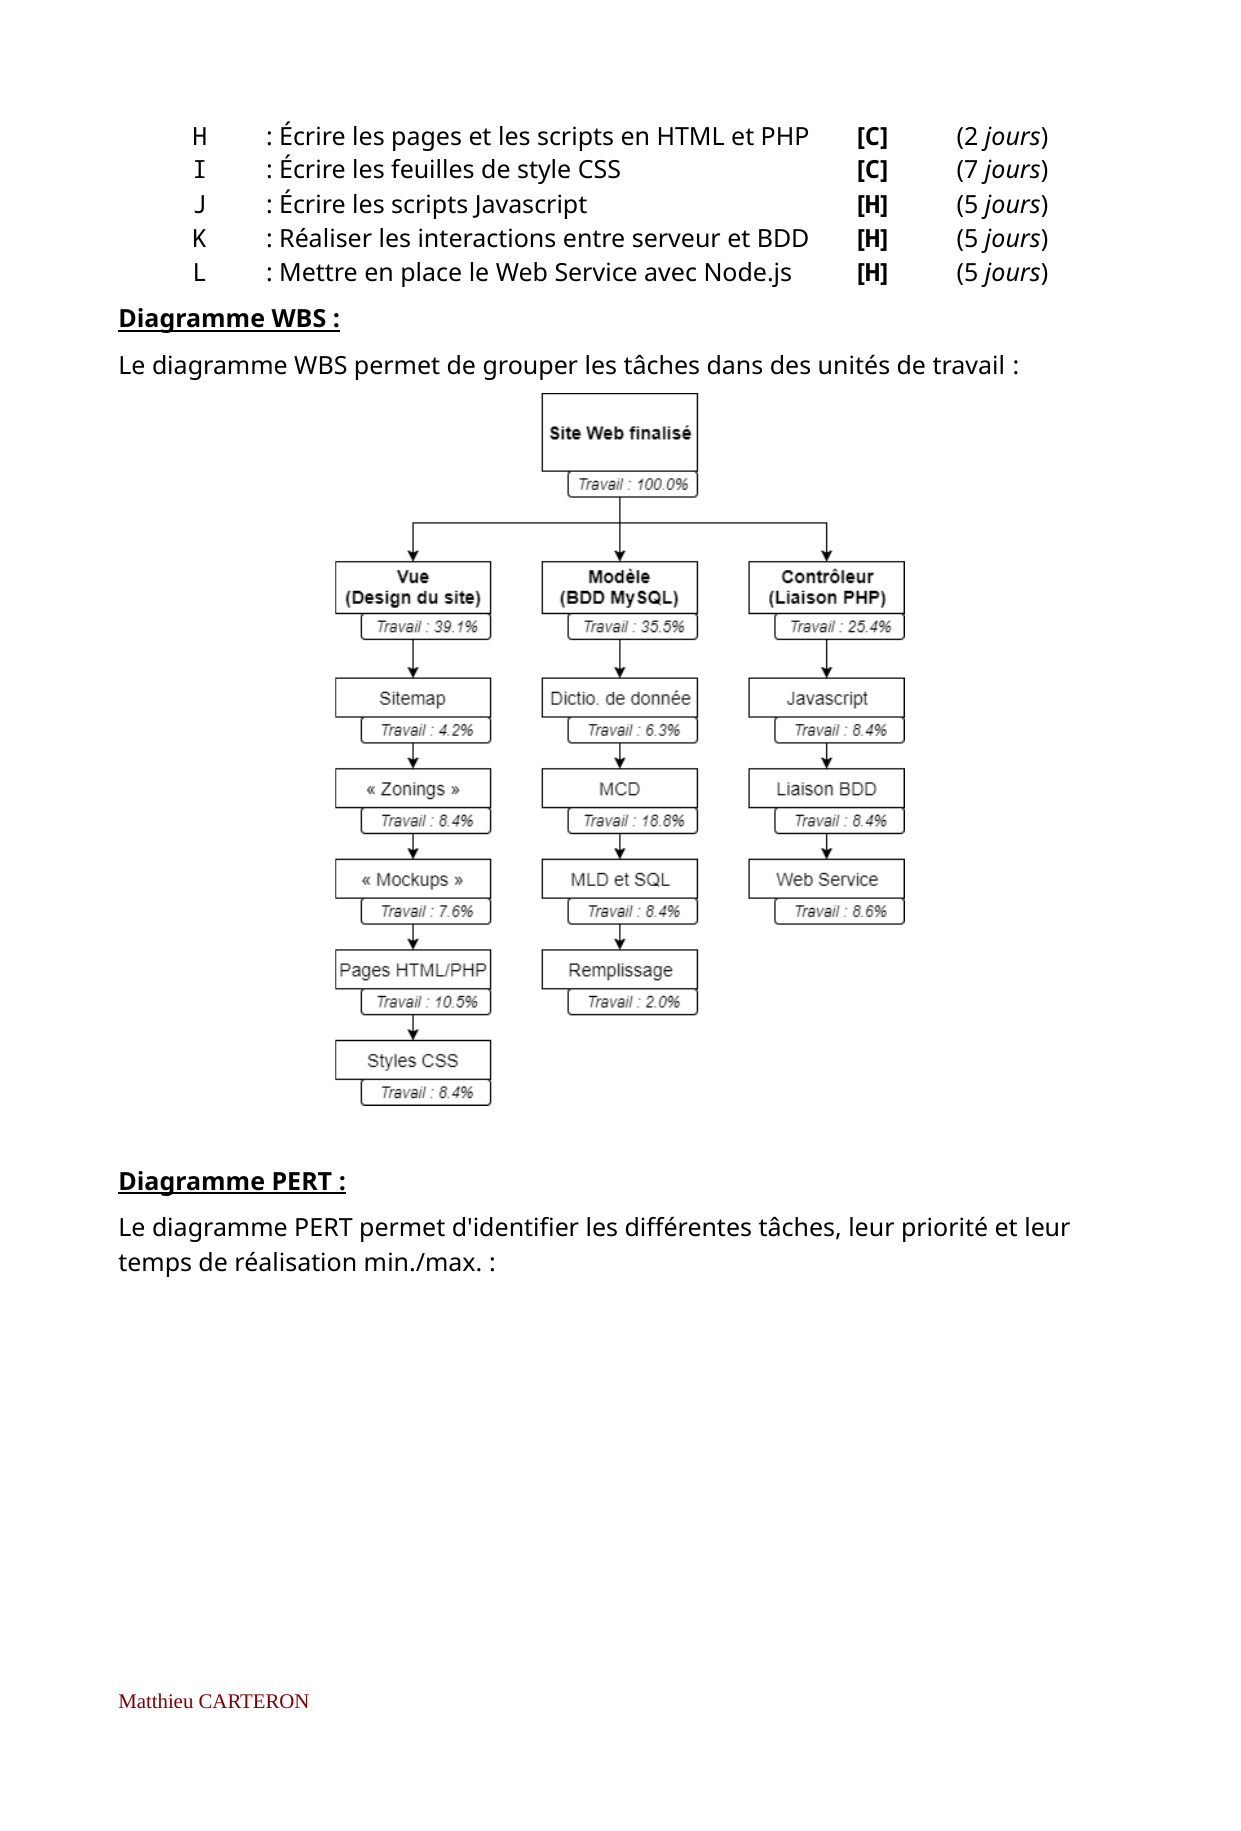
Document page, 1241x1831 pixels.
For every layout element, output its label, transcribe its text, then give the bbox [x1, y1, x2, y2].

text Diagramme WBS : [118, 301, 1122, 335]
text K : Réaliser les interactions entre serveur et BDD [H] (5 jours) [118, 220, 1122, 254]
picture [335, 393, 905, 1106]
text L : Mettre en place le Web Service avec Node.js [H] (5 jours) [118, 254, 1122, 288]
text Le diagramme WBS permet de grouper les tâches dans des unités de travail : [118, 347, 1122, 381]
text Le diagramme PERT permet d'identifier les différentes tâches, leur priorité et leur temps de réalisation min./max. : [118, 1210, 1122, 1278]
text J : Écrire les scripts Javascript [H] (5 jours) [118, 186, 1122, 220]
text I : Écrire les feuilles de style CSS [C] (7 jours) [118, 152, 1122, 186]
text H : Écrire les pages et les scripts en HTML et PHP [C] (2 jours) [118, 118, 1122, 152]
text Diagramme PERT : [118, 1164, 1122, 1198]
